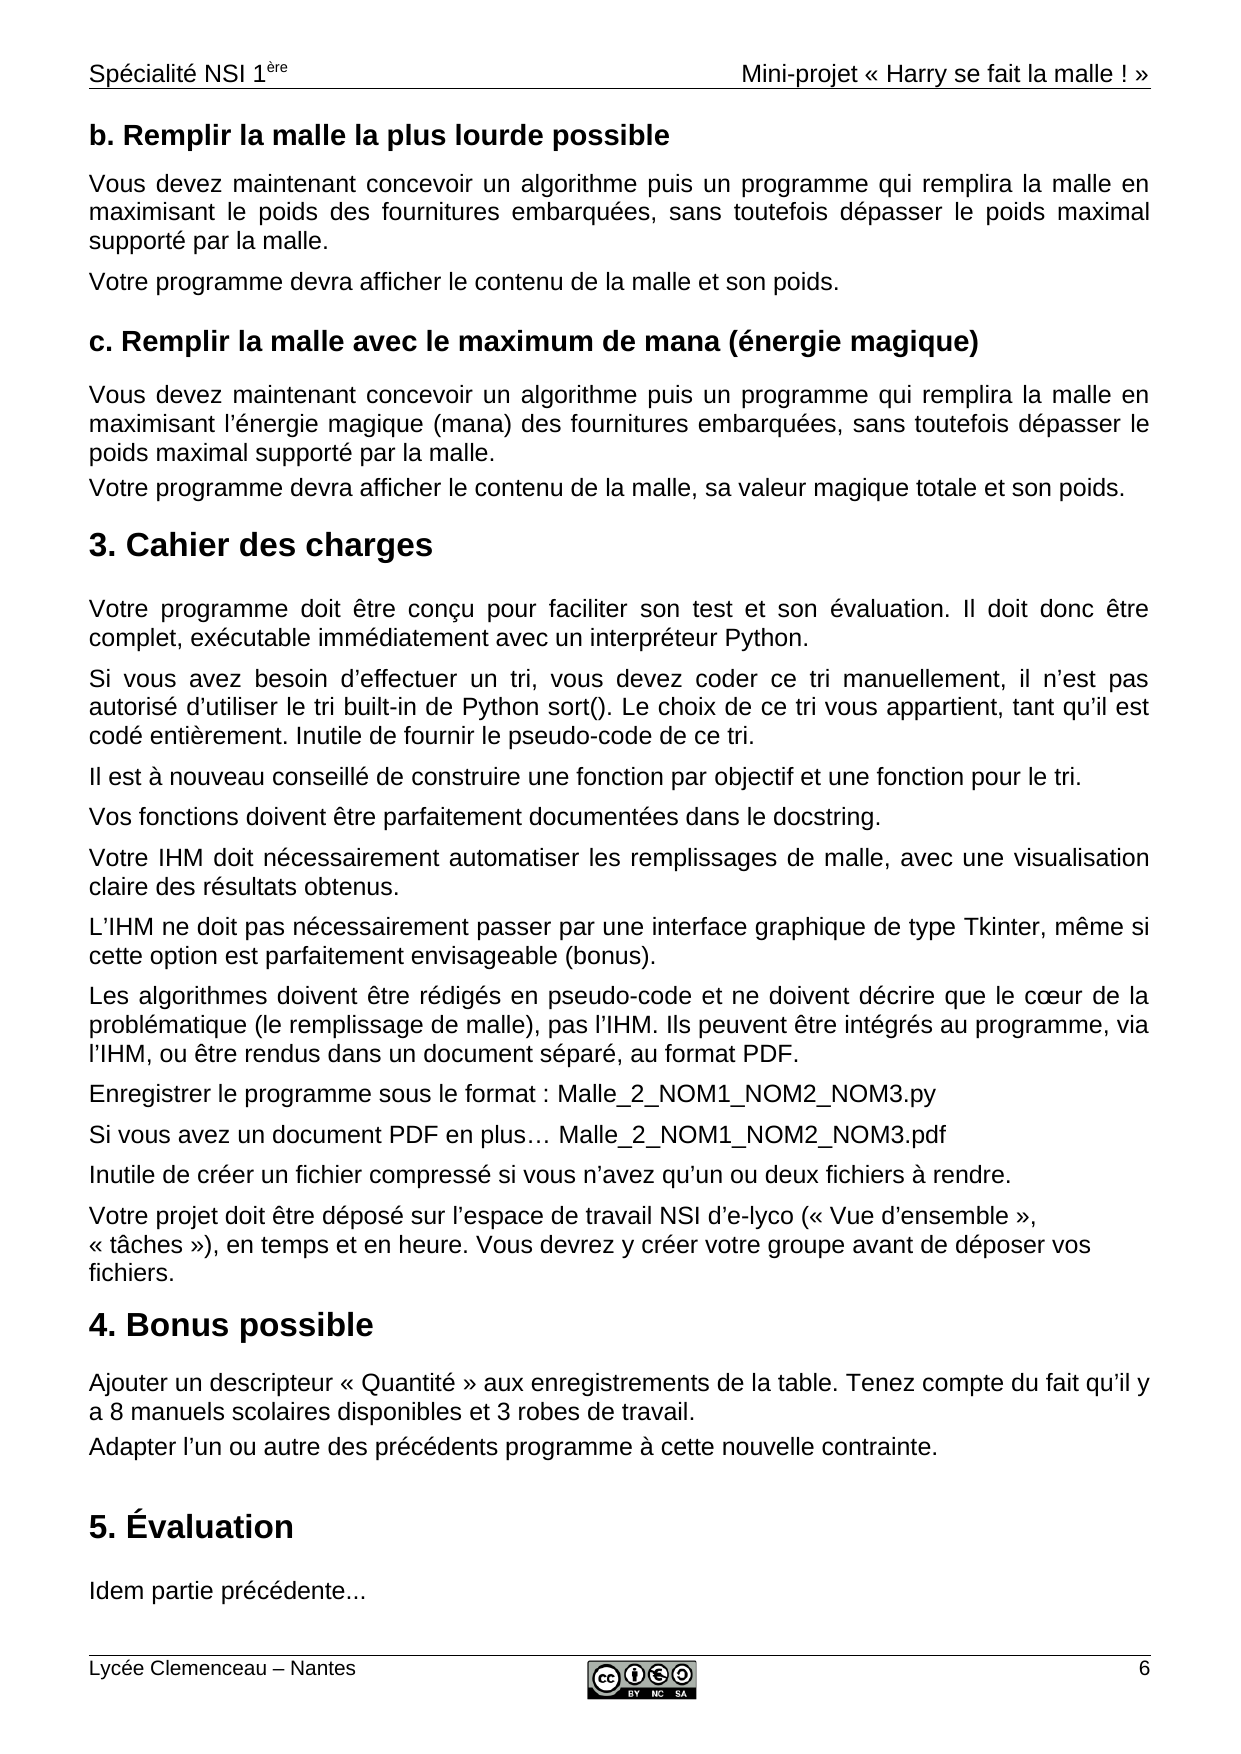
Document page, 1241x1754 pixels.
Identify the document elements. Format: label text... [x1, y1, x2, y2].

text Vous devez maintenant concevoir un algorithme puis un programme qui remplira la malle en maximisant le poids des fournitures embarquées, sans toutefois dépasser le poids maximal supporté par la malle. [89, 169, 1151, 255]
subtitle Si vous avez un document PDF en plus… Malle_2_NOM1_NOM2_NOM3.pdf [89, 1120, 1151, 1148]
text L’IHM ne doit pas nécessairement passer par une interface graphique de type Tkinter, même si cette option est parfaitement envisageable (bonus). [89, 912, 1151, 969]
text 4. Bonus possible [89, 1305, 1151, 1343]
text Ajouter un descripteur « Quantité » aux enregistrements de la table. Tenez compte du fait qu’il y a 8 manuels scolaires disponibles et 3 robes de travail. [89, 1368, 1151, 1426]
subtitle Enregistrer le programme sous le format : Malle_2_NOM1_NOM2_NOM3.py [89, 1079, 1151, 1108]
text Vous devez maintenant concevoir un algorithme puis un programme qui remplira la malle en maximisant l’énergie magique (mana) des fournitures embarquées, sans toutefois dépasser le poids maximal supporté par la malle. [89, 380, 1151, 467]
text Adapter l’un ou autre des précédents programme à cette nouvelle contrainte. [89, 1432, 1151, 1461]
text Les algorithmes doivent être rédigés en pseudo-code et ne doivent décrire que le cœur de la problématique (le remplissage de malle), pas l’IHM. Ils peuvent être intégrés au programme, via l’IHM, ou être rendus dans un document séparé, au format PDF. [89, 981, 1151, 1067]
picture [586, 1659, 697, 1700]
text Vos fonctions doivent être parfaitement documentées dans le docstring. [89, 802, 1151, 831]
subtitle Idem partie précédente... [89, 1576, 1151, 1605]
text Il est à nouveau conseillé de construire une fonction par objectif et une fonction pour le tri. [89, 762, 1151, 790]
subtitle Votre projet doit être déposé sur l’espace de travail NSI d’e-lyco (« Vue d’ensemble », « tâches »), en temps et en heure. Vous devrez y créer votre groupe avant de déposer vos fichiers. [89, 1201, 1151, 1287]
text Votre IHM doit nécessairement automatiser les remplissages de malle, avec une visualisation claire des résultats obtenus. [89, 843, 1151, 900]
subtitle Inutile de créer un fichier compressé si vous n’avez qu’un ou deux fichiers à rendre. [89, 1160, 1151, 1189]
text c. Remplir la malle avec le maximum de mana (énergie magique) [89, 324, 1151, 358]
text 3. Cahier des charges [89, 525, 1151, 563]
text b. Remplir la malle la plus lourde possible [89, 118, 1151, 152]
text Si vous avez besoin d’effectuer un tri, vous devez coder ce tri manuellement, il n’est pas autorisé d’utiliser le tri built-in de Python sort(). Le choix de ce tri vous appartient, tant qu’il est codé entièrement. Inutile de fournir le pseudo-code de ce tri. [89, 664, 1151, 750]
text Votre programme devra afficher le contenu de la malle et son poids. [89, 267, 1151, 295]
text Votre programme devra afficher le contenu de la malle, sa valeur magique totale et son poids. [89, 473, 1151, 501]
subtitle 5. Évaluation [89, 1507, 1151, 1545]
text Votre programme doit être conçu pour faciliter son test et son évaluation. Il doit donc être complet, exécutable immédiatement avec un interpréteur Python. [89, 594, 1151, 652]
